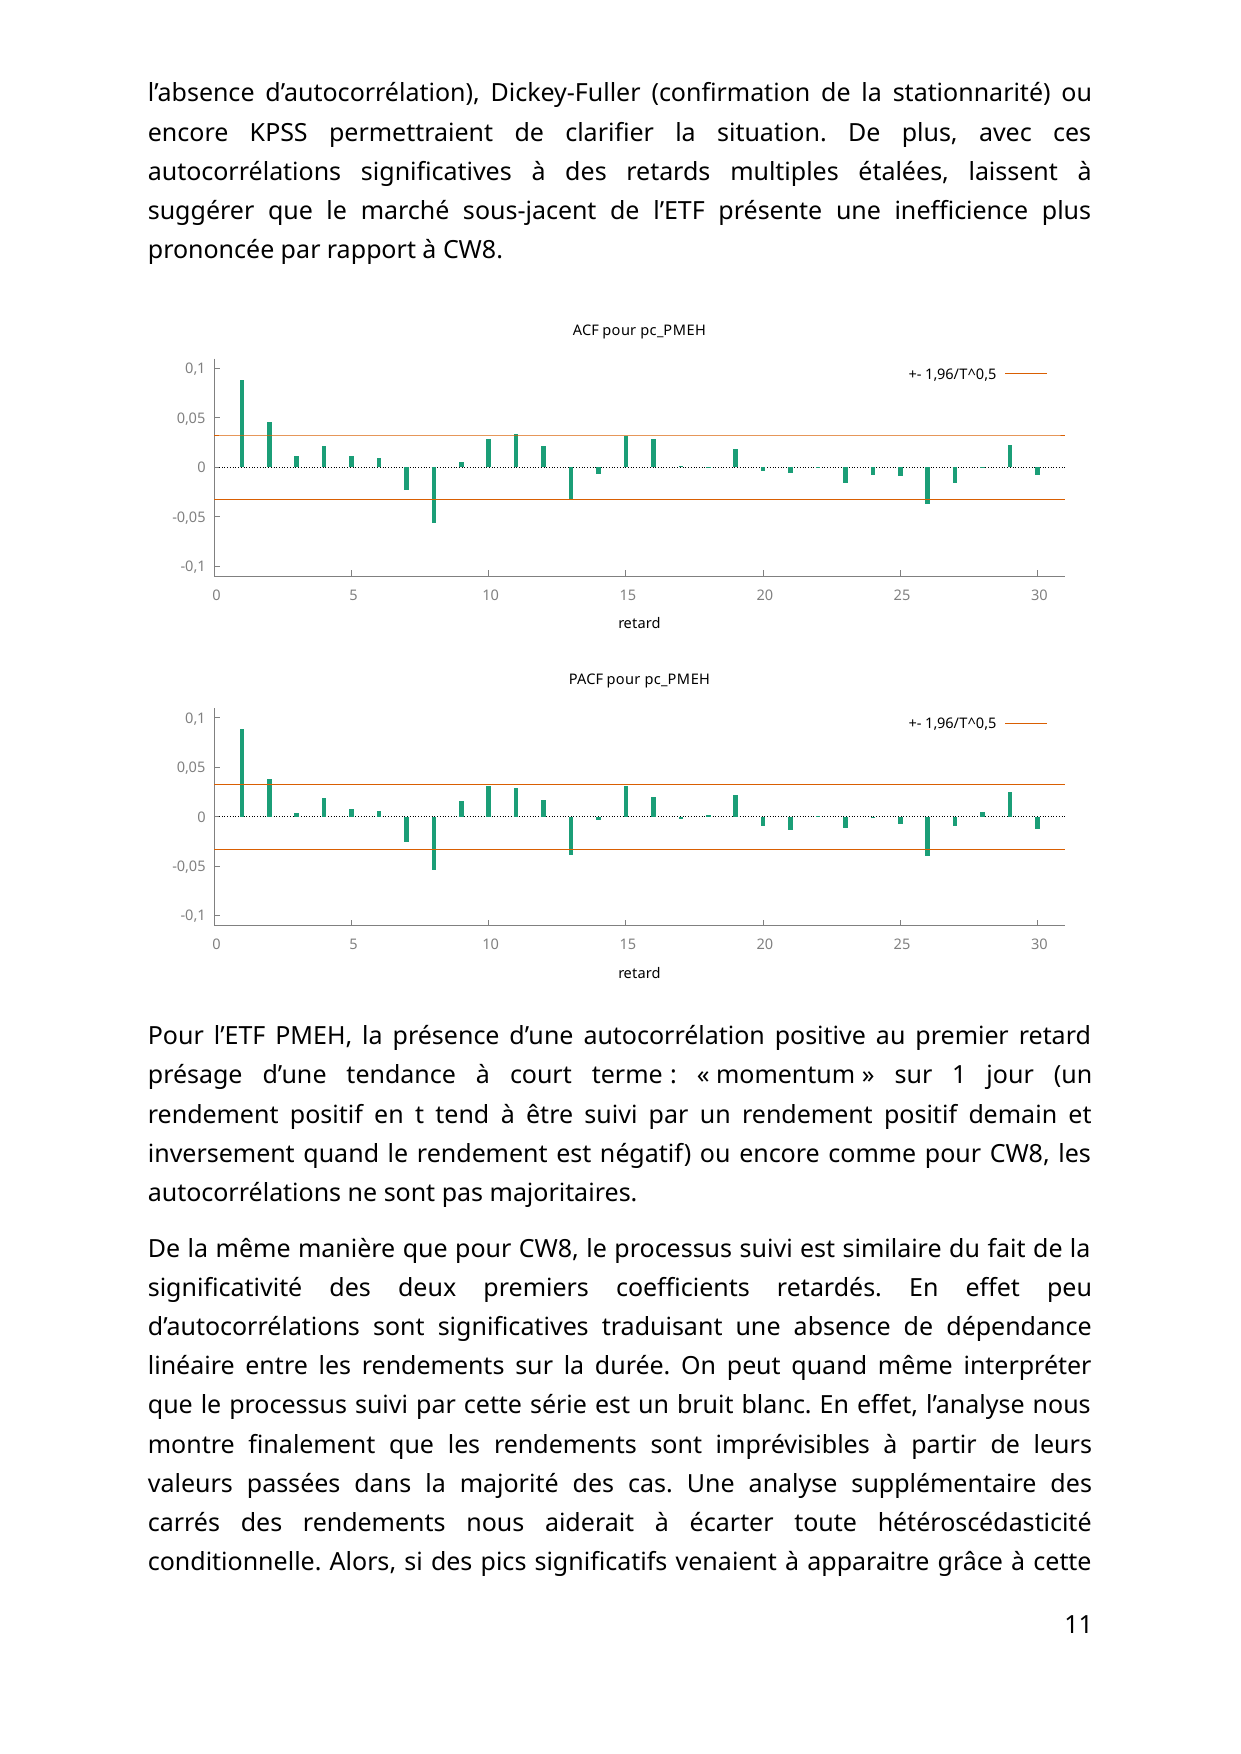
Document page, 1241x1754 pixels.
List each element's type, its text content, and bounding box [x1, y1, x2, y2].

text De la même manière que pour CW8, le processus suivi est similaire du fait de la significativité des deux premiers coefficients retardés. En effet peu d’autocorrélations sont significatives traduisant une absence de dépendance linéaire entre les rendements sur la durée. On peut quand même interpréter que le processus suivi par cette série est un bruit blanc. En effet, l’analyse nous montre finalement que les rendements sont imprévisibles à partir de leurs valeurs passées dans la majorité des cas. Une analyse supplémentaire des carrés des rendements nous aiderait à écarter toute hétéroscédasticité conditionnelle. Alors, si des pics significatifs venaient à apparaitre grâce à cette [148, 1230, 1093, 1578]
text l’absence d’autocorrélation), Dickey-Fuller (confirmation de la stationnarité) ou encore KPSS permettraient de clarifier la situation. De plus, avec ces autocorrélations significatives à des retards multiples étalées, laissent à suggérer que le marché sous-jacent de l’ETF présente une inefficience plus prononcée par rapport à CW8. [148, 75, 1093, 266]
text Pour l’ETF PMEH, la présence d’une autocorrélation positive au premier retard présage d’une tendance à court terme : « momentum » sur 1 jour (un rendement positif en t tend à être suivi par un rendement positif demain et inversement quand le rendement est négatif) ou encore comme pour CW8, les autocorrélations ne sont pas majoritaires. [148, 1018, 1093, 1209]
